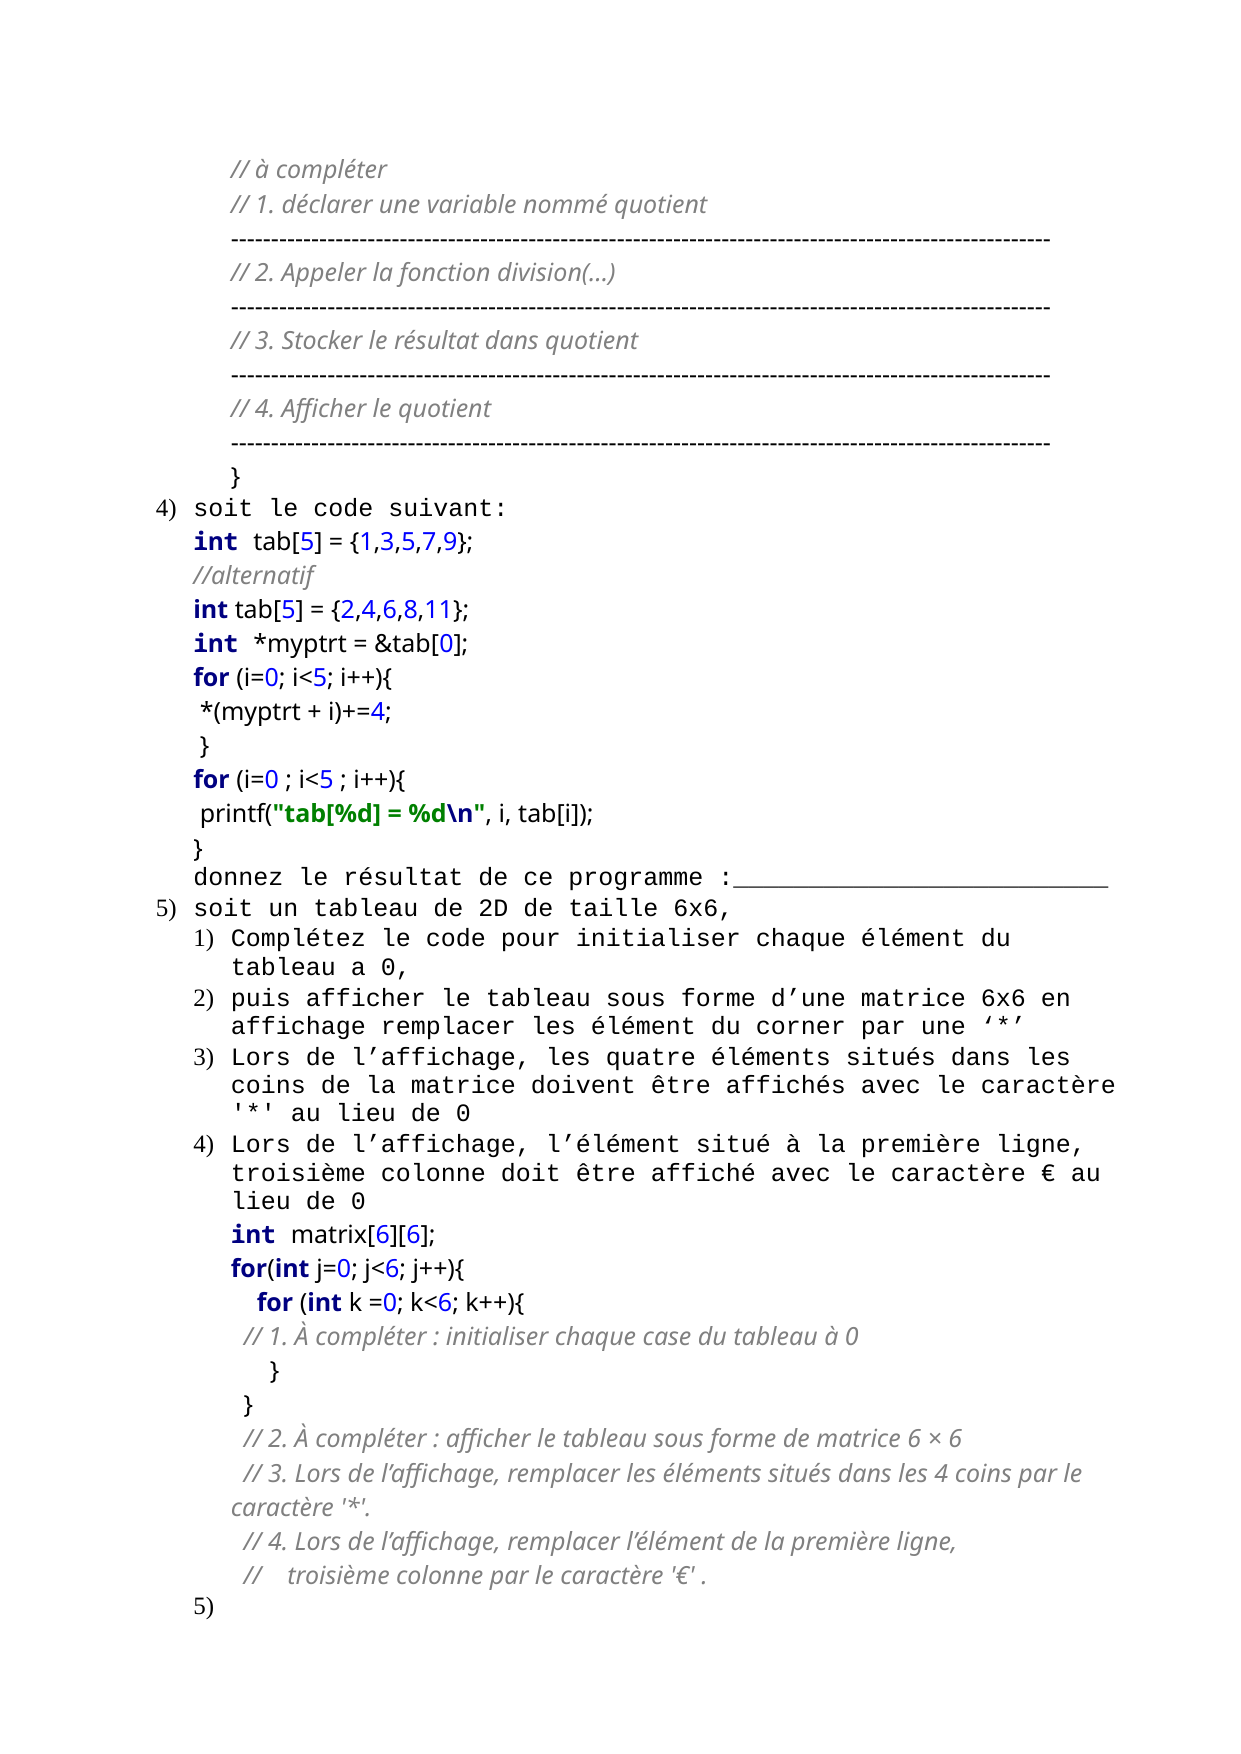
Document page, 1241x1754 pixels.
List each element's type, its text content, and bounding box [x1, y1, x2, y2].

list soit le code suivant: [156, 493, 1122, 524]
list soit un tableau de 2D de taille 6x6, [156, 893, 1122, 923]
list for (i=0 ; i<5 ; i++){ printf("tab[%d] = %d\n", i, tab[i]); } [156, 762, 1122, 864]
list puis afficher le tableau sous forme d’une matrice 6x6 en affichage remplacer les élément du corner par une ‘*’ [193, 983, 1122, 1042]
list Complétez le code pour initialiser chaque élément du tableau a 0, [193, 923, 1122, 983]
list // à compléter // 1. déclarer une variable nommé quotient ------------------------------------------------------------------------------------------------------ // 2. Appeler la fonction division(…) ------------------------------------------------------------------------------------------------------ // 3. Stocker le résultat dans quotient ------------------------------------------------------------------------------------------------------ // 4. Afficher le quotient ------------------------------------------------------------------------------------------------------ } [193, 118, 1122, 493]
list donnez le résultat de ce programme :_________________________ [156, 864, 1122, 893]
list int tab[5] = {1,3,5,7,9}; //alternatif int tab[5] = {2,4,6,8,11}; int *myptrt = &tab[0]; for (i=0; i<5; i++){ *(myptrt + i)+=4; } [156, 524, 1122, 762]
list Lors de l’affichage, l’élément situé à la première ligne, troisième colonne doit être affiché avec le caractère € au lieu de 0 [193, 1129, 1122, 1217]
list Lors de l’affichage, les quatre éléments situés dans les coins de la matrice doivent être affichés avec le caractère '*' au lieu de 0 [193, 1042, 1122, 1129]
list int matrix[6][6]; for(int j=0; j<6; j++){ for (int k =0; k<6; k++){ // 1. À compléter : initialiser chaque case du tableau à 0 } } // 2. À compléter : afficher le tableau sous forme de matrice 6 × 6 // 3. Lors de l’affichage, remplacer les éléments situés dans les 4 coins par le caractère '*'. // 4. Lors de l’affichage, remplacer l’élément de la première ligne, // troisième colonne par le caractère '€' . [193, 1217, 1122, 1591]
